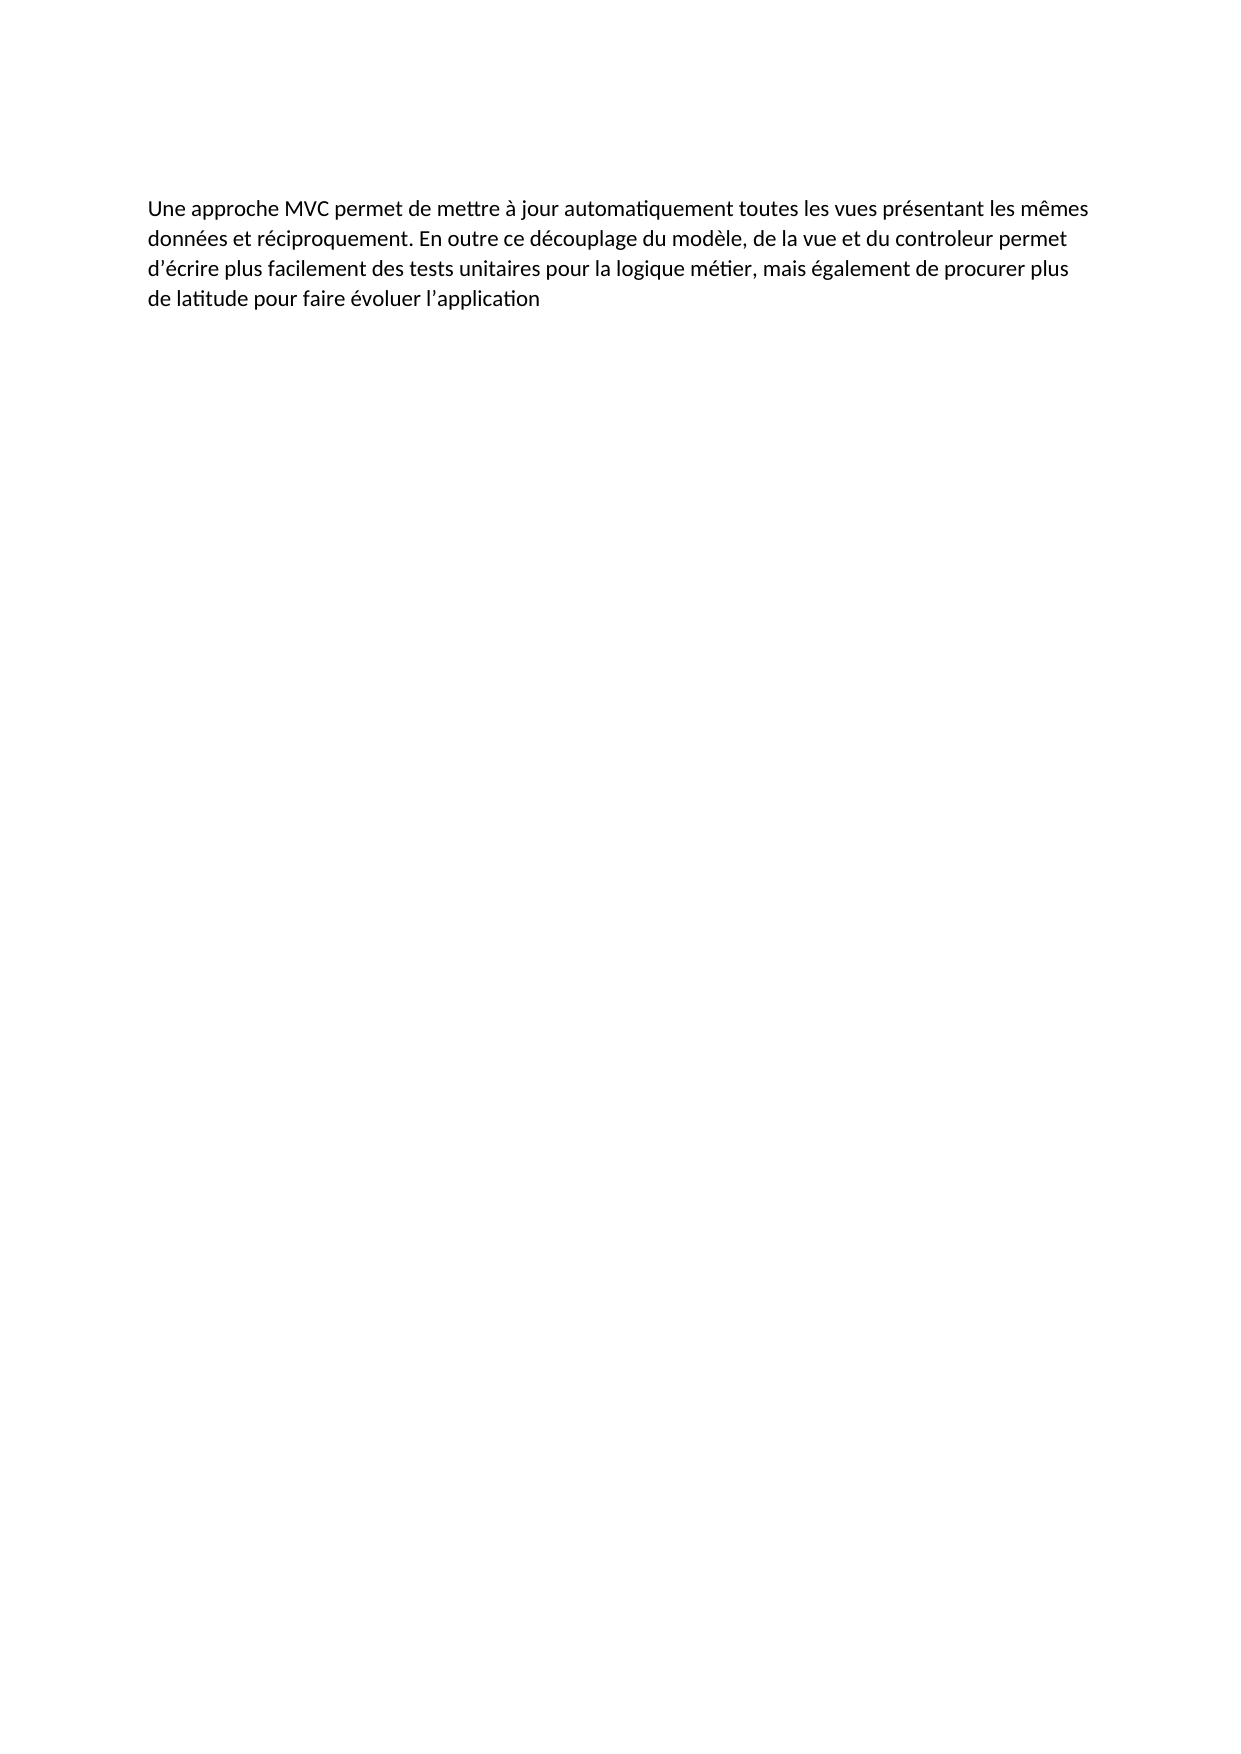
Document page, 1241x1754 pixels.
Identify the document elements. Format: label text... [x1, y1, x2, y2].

text Une approche MVC permet de mettre à jour automatiquement toutes les vues présentant les mêmes données et réciproquement. En outre ce découplage du modèle, de la vue et du controleur permet d’écrire plus facilement des tests unitaires pour la logique métier, mais également de procurer plus de latitude pour faire évoluer l’application [148, 194, 1093, 312]
